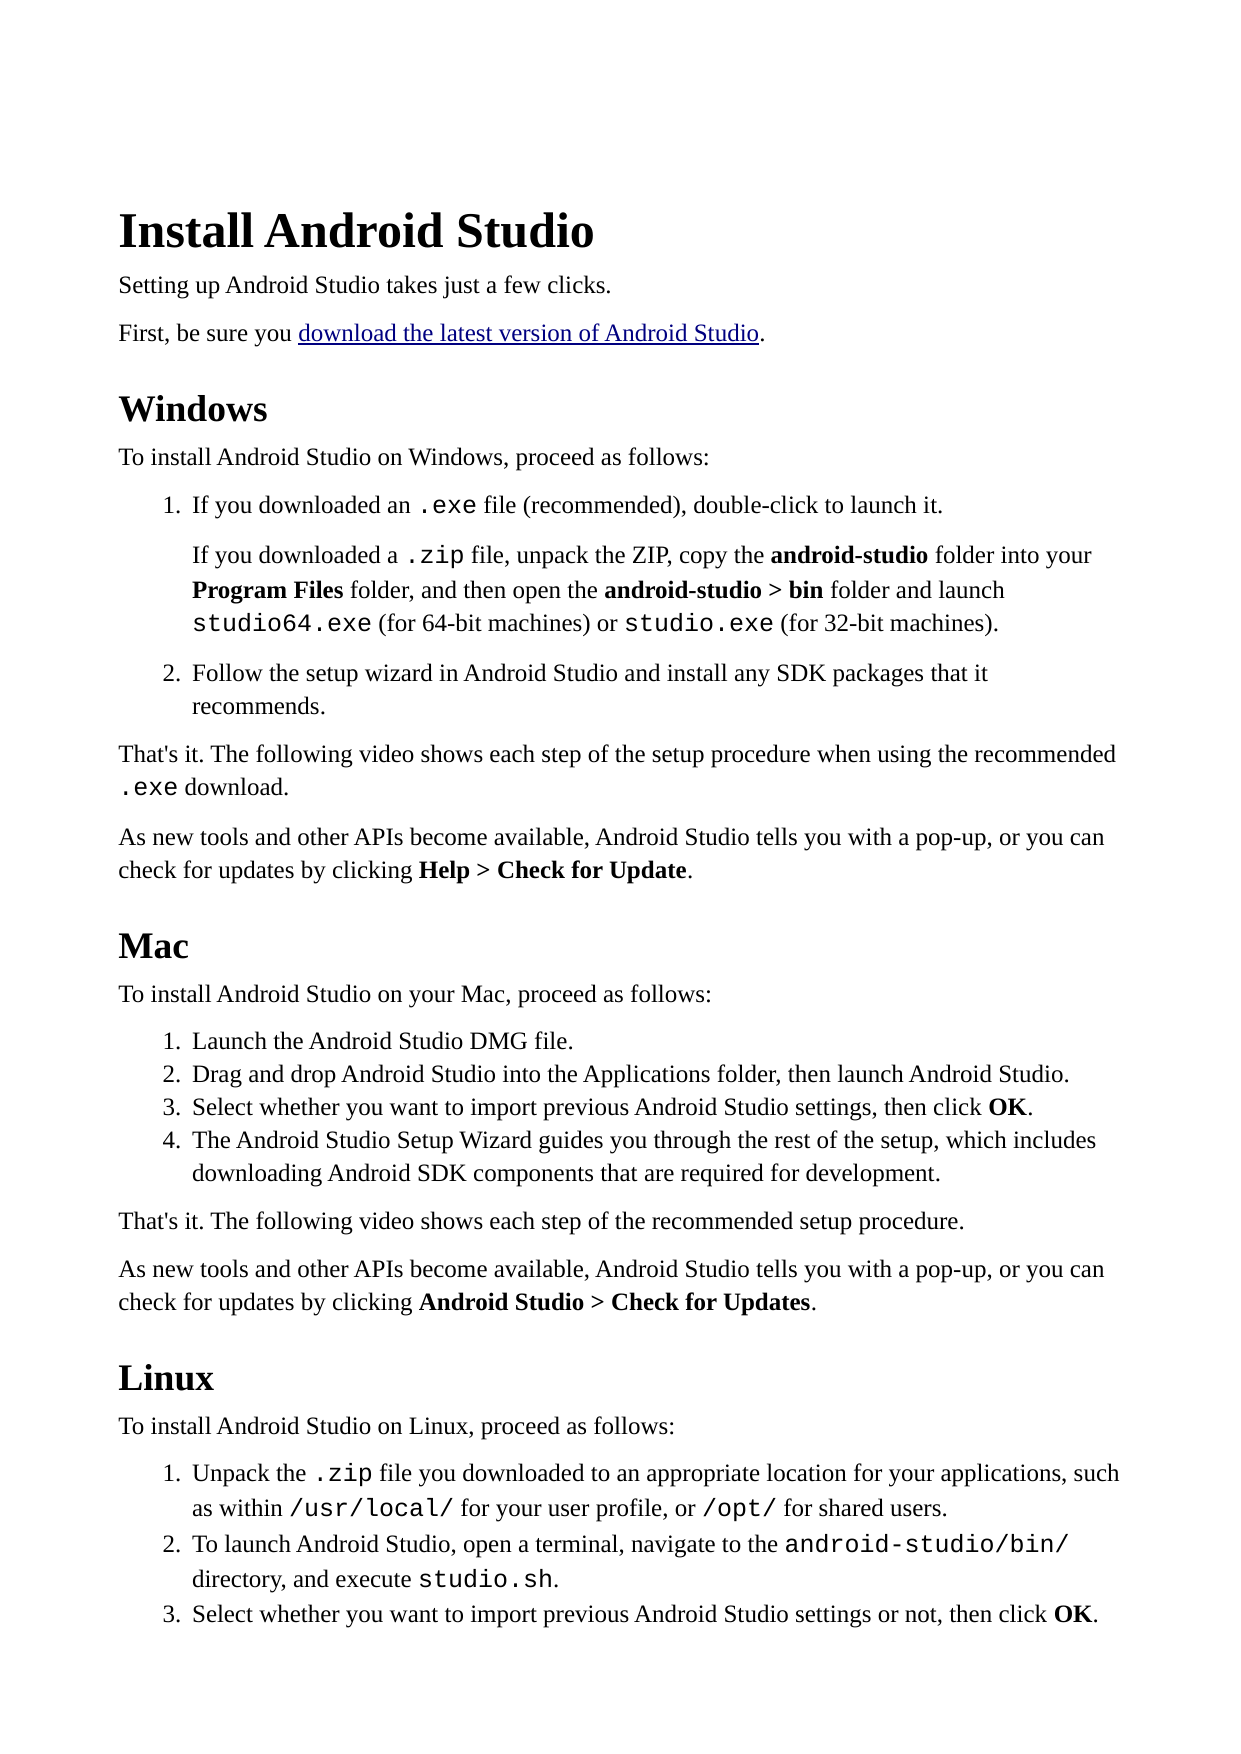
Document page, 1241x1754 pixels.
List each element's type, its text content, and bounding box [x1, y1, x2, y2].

text As new tools and other APIs become available, Android Studio tells you with a pop-up, or you can check for updates by clicking Android Studio > Check for Updates. [118, 1254, 1122, 1315]
text To install Android Studio on Windows, proceed as follows: [118, 442, 1122, 471]
text That's it. The following video shows each step of the recommended setup procedure. [118, 1206, 1122, 1235]
list If you downloaded an .exe file (recommended), double-click to launch it. [162, 490, 1122, 521]
text To install Android Studio on your Mac, proceed as follows: [118, 979, 1122, 1007]
subtitle Windows [118, 387, 1122, 430]
subtitle Linux [118, 1355, 1122, 1398]
list Unpack the .zip file you downloaded to an appropriate location for your applications, such as within /usr/local/ for your user profile, or /opt/ for shared users. [162, 1458, 1122, 1524]
list Drag and drop Android Studio into the Applications folder, then launch Android Studio. [162, 1059, 1122, 1088]
list Launch the Android Studio DMG file. [162, 1026, 1122, 1055]
list Select whether you want to import previous Android Studio settings or not, then click OK. [162, 1599, 1122, 1628]
list To launch Android Studio, open a terminal, navigate to the android-studio/bin/ directory, and execute studio.sh. [162, 1529, 1122, 1595]
subtitle Mac [118, 923, 1122, 966]
subtitle Install Android Studio [118, 201, 1122, 258]
text Setting up Android Studio takes just a few clicks. [118, 271, 1122, 299]
text To install Android Studio on Linux, proceed as follows: [118, 1411, 1122, 1439]
text As new tools and other APIs become available, Android Studio tells you with a pop-up, or you can check for updates by clicking Help > Check for Update. [118, 822, 1122, 883]
text First, be sure you download the latest version of Android Studio. [118, 318, 1122, 347]
list If you downloaded a .zip file, unpack the ZIP, copy the android-studio folder into your Program Files folder, and then open the android-studio > bin folder and launch studio64.exe (for 64-bit machines) or studio.exe (for 32-bit machines). [162, 540, 1122, 639]
list The Android Studio Setup Wizard guides you through the rest of the setup, which includes downloading Android SDK components that are required for development. [162, 1125, 1122, 1187]
list Follow the setup wizard in Android Studio and install any SDK packages that it recommends. [162, 658, 1122, 720]
list Select whether you want to import previous Android Studio settings, then click OK. [162, 1092, 1122, 1121]
text That's it. The following video shows each step of the setup procedure when using the recommended .exe download. [118, 739, 1122, 802]
